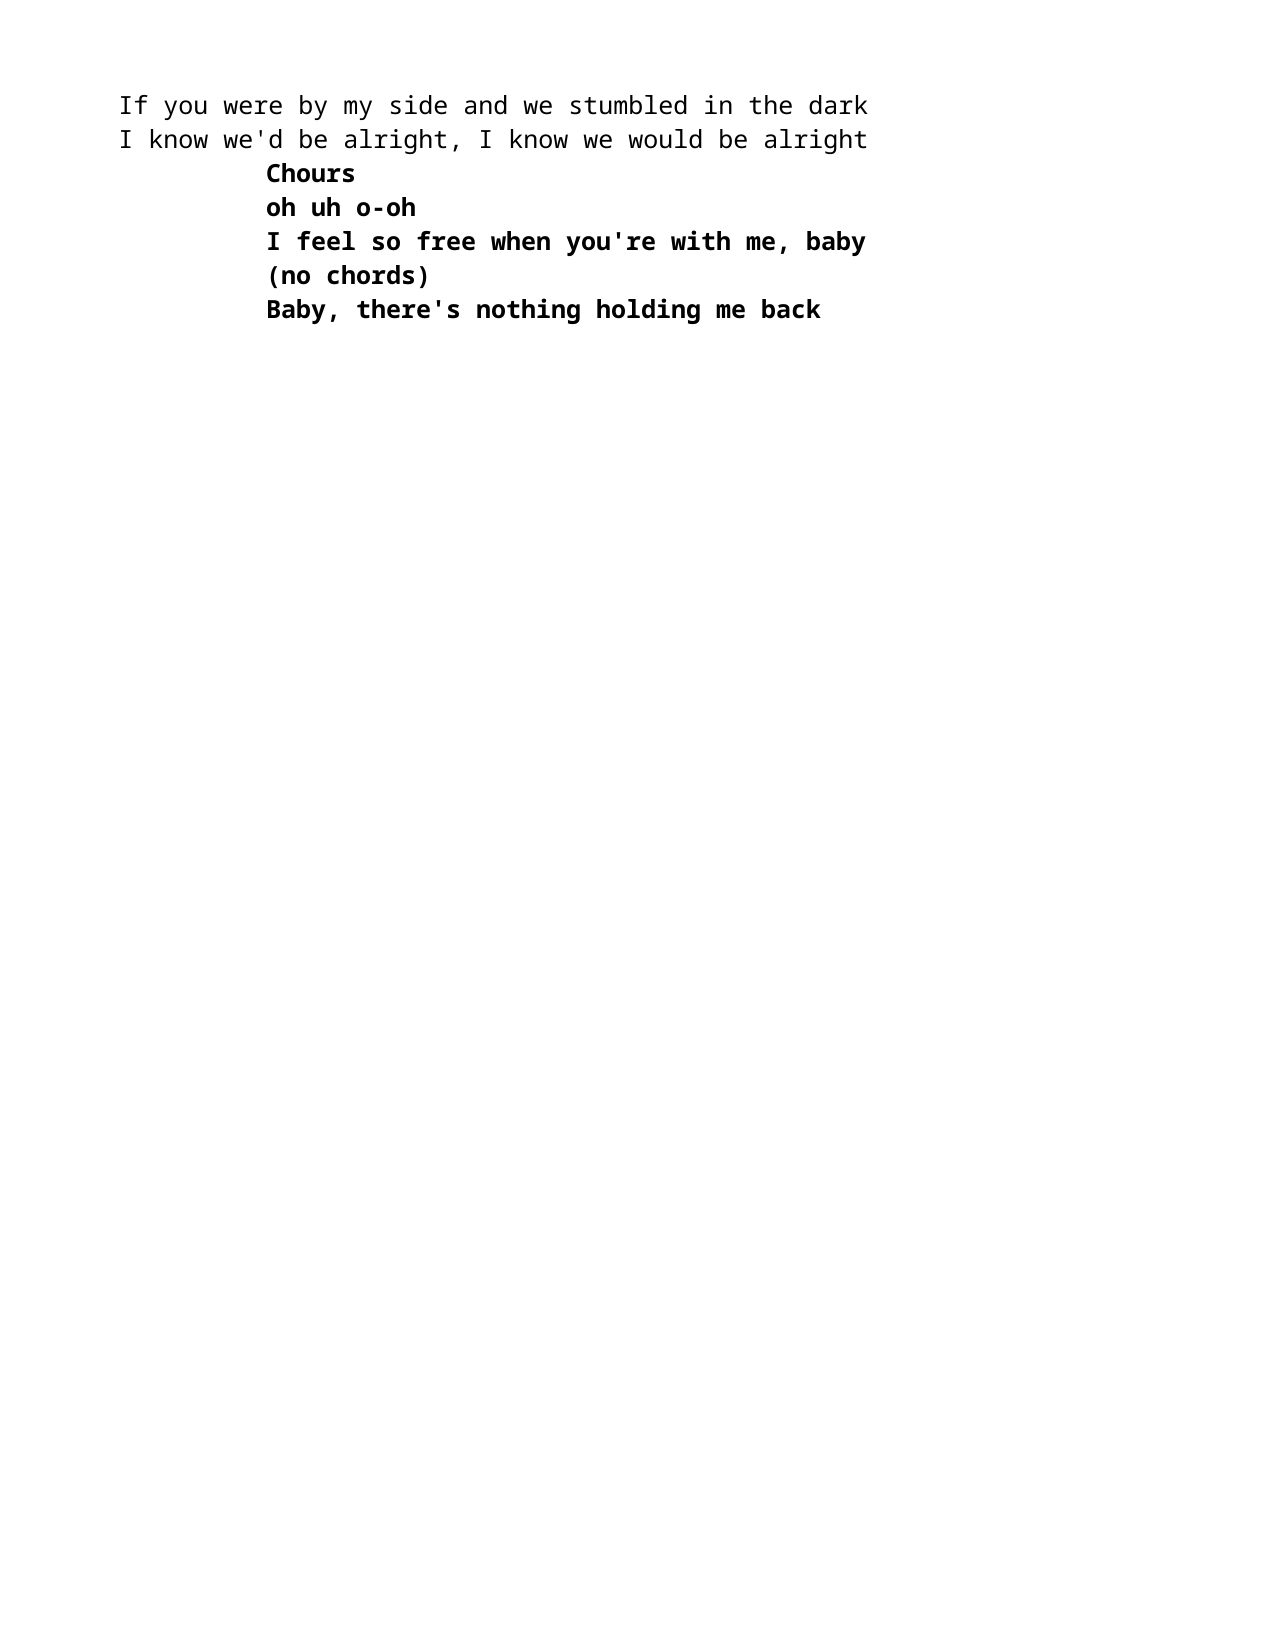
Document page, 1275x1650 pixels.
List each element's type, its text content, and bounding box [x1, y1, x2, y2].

text I feel so free when you're with me, baby [266, 224, 1157, 258]
text oh uh o-oh [118, 190, 1157, 224]
text Chours [118, 156, 1157, 190]
text (no chords) Baby, there's nothing holding me back [266, 258, 1157, 326]
text If you were by my side and we stumbled in the dark I know we'd be alright, I know we would be alright [118, 87, 1157, 156]
